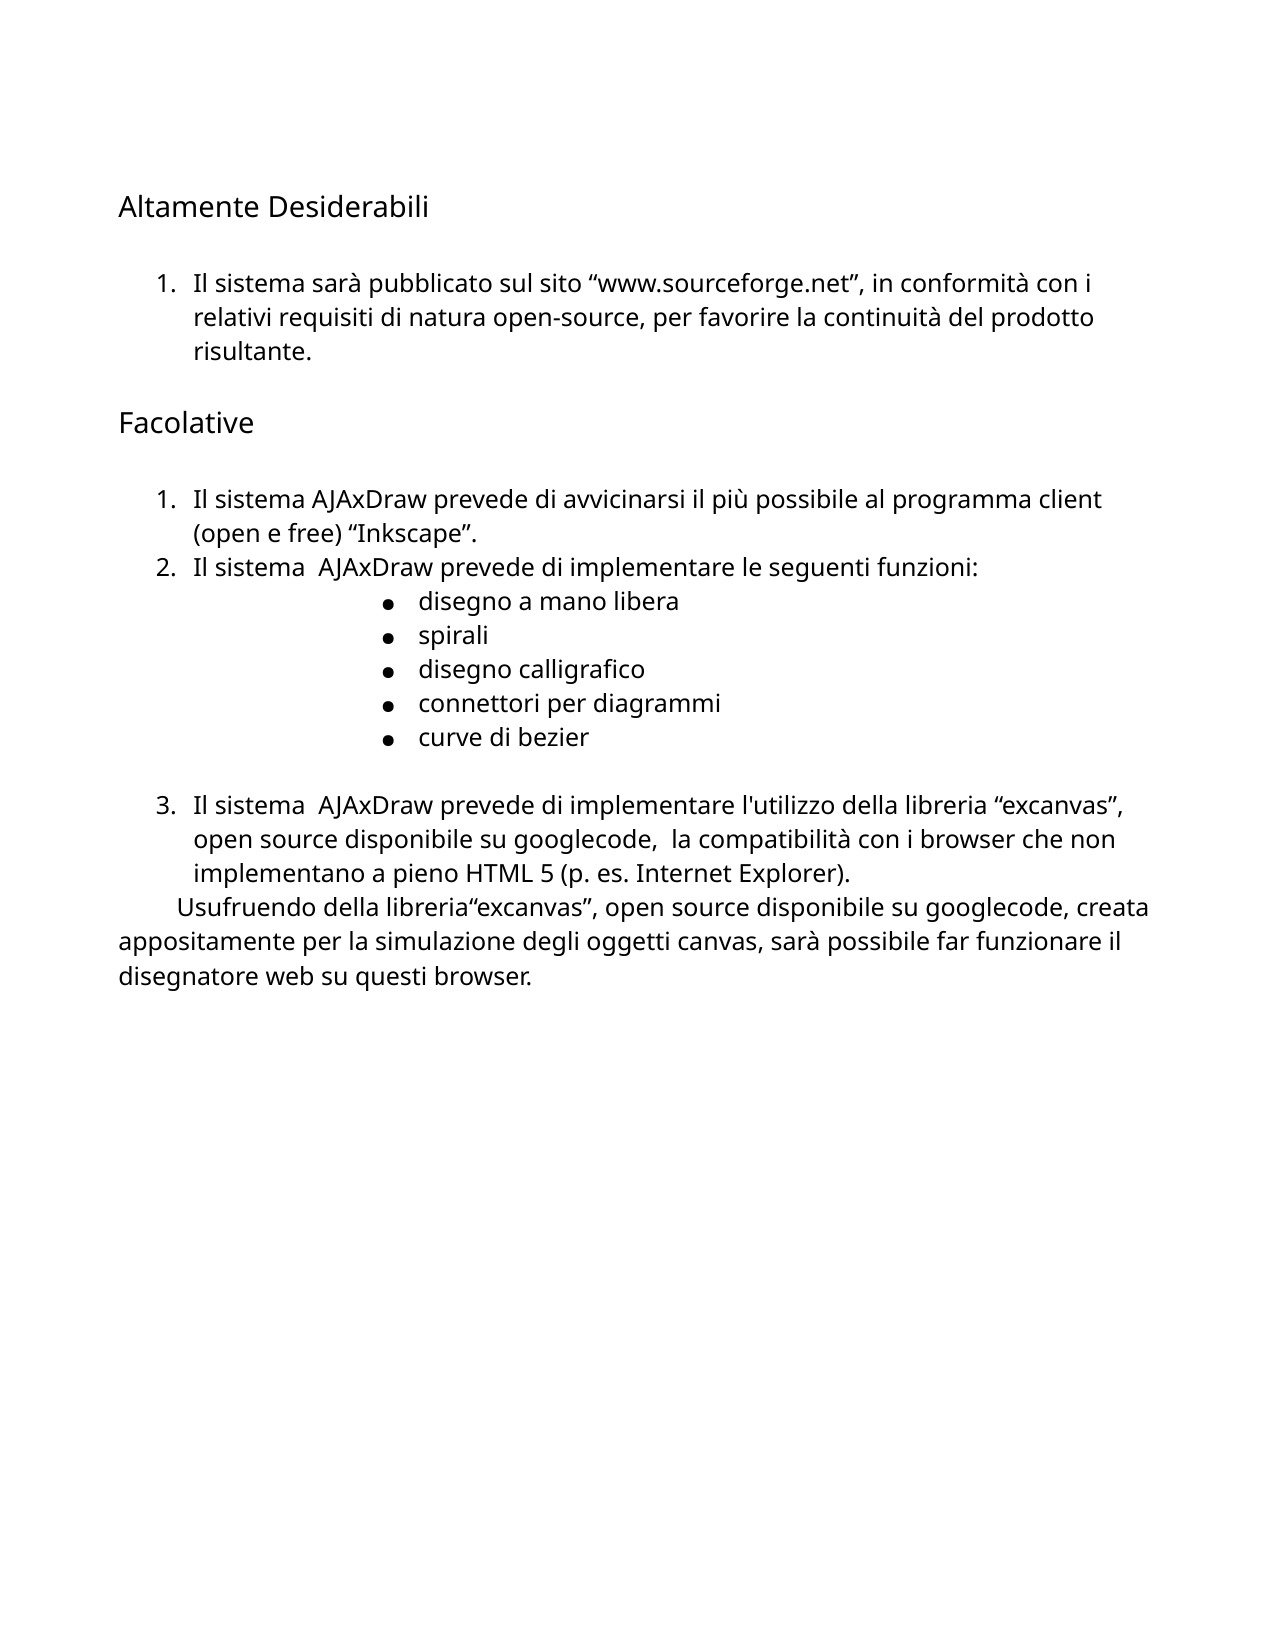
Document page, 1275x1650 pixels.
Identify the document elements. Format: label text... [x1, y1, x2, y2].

list Il sistema sarà pubblicato sul sito “www.sourceforge.net”, in conformità con i relativi requisiti di natura open-source, per favorire la continuità del prodotto risultante. [156, 266, 1157, 368]
list Il sistema AJAxDraw prevede di avvicinarsi il più possibile al programma client (open e free) “Inkscape”. [156, 481, 1157, 549]
list Il sistema AJAxDraw prevede di implementare le seguenti funzioni: [156, 549, 1157, 583]
list spirali [381, 617, 1157, 652]
list curve di bezier [381, 720, 1157, 754]
text Altamente Desiderabili [118, 186, 1157, 226]
list connettori per diagrammi [381, 686, 1157, 720]
list disegno a mano libera [381, 583, 1157, 617]
list Il sistema AJAxDraw prevede di implementare l'utilizzo della libreria “excanvas”, open source disponibile su googlecode, la compatibilità con i browser che non implementano a pieno HTML 5 (p. es. Internet Explorer). [156, 788, 1157, 890]
text Usufruendo della libreria“excanvas”, open source disponibile su googlecode, creata appositamente per la simulazione degli oggetti canvas, sarà possibile far funzionare il disegnatore web su questi browser. [118, 890, 1157, 992]
text Facolative [118, 402, 1157, 442]
list disegno calligrafico [381, 652, 1157, 686]
